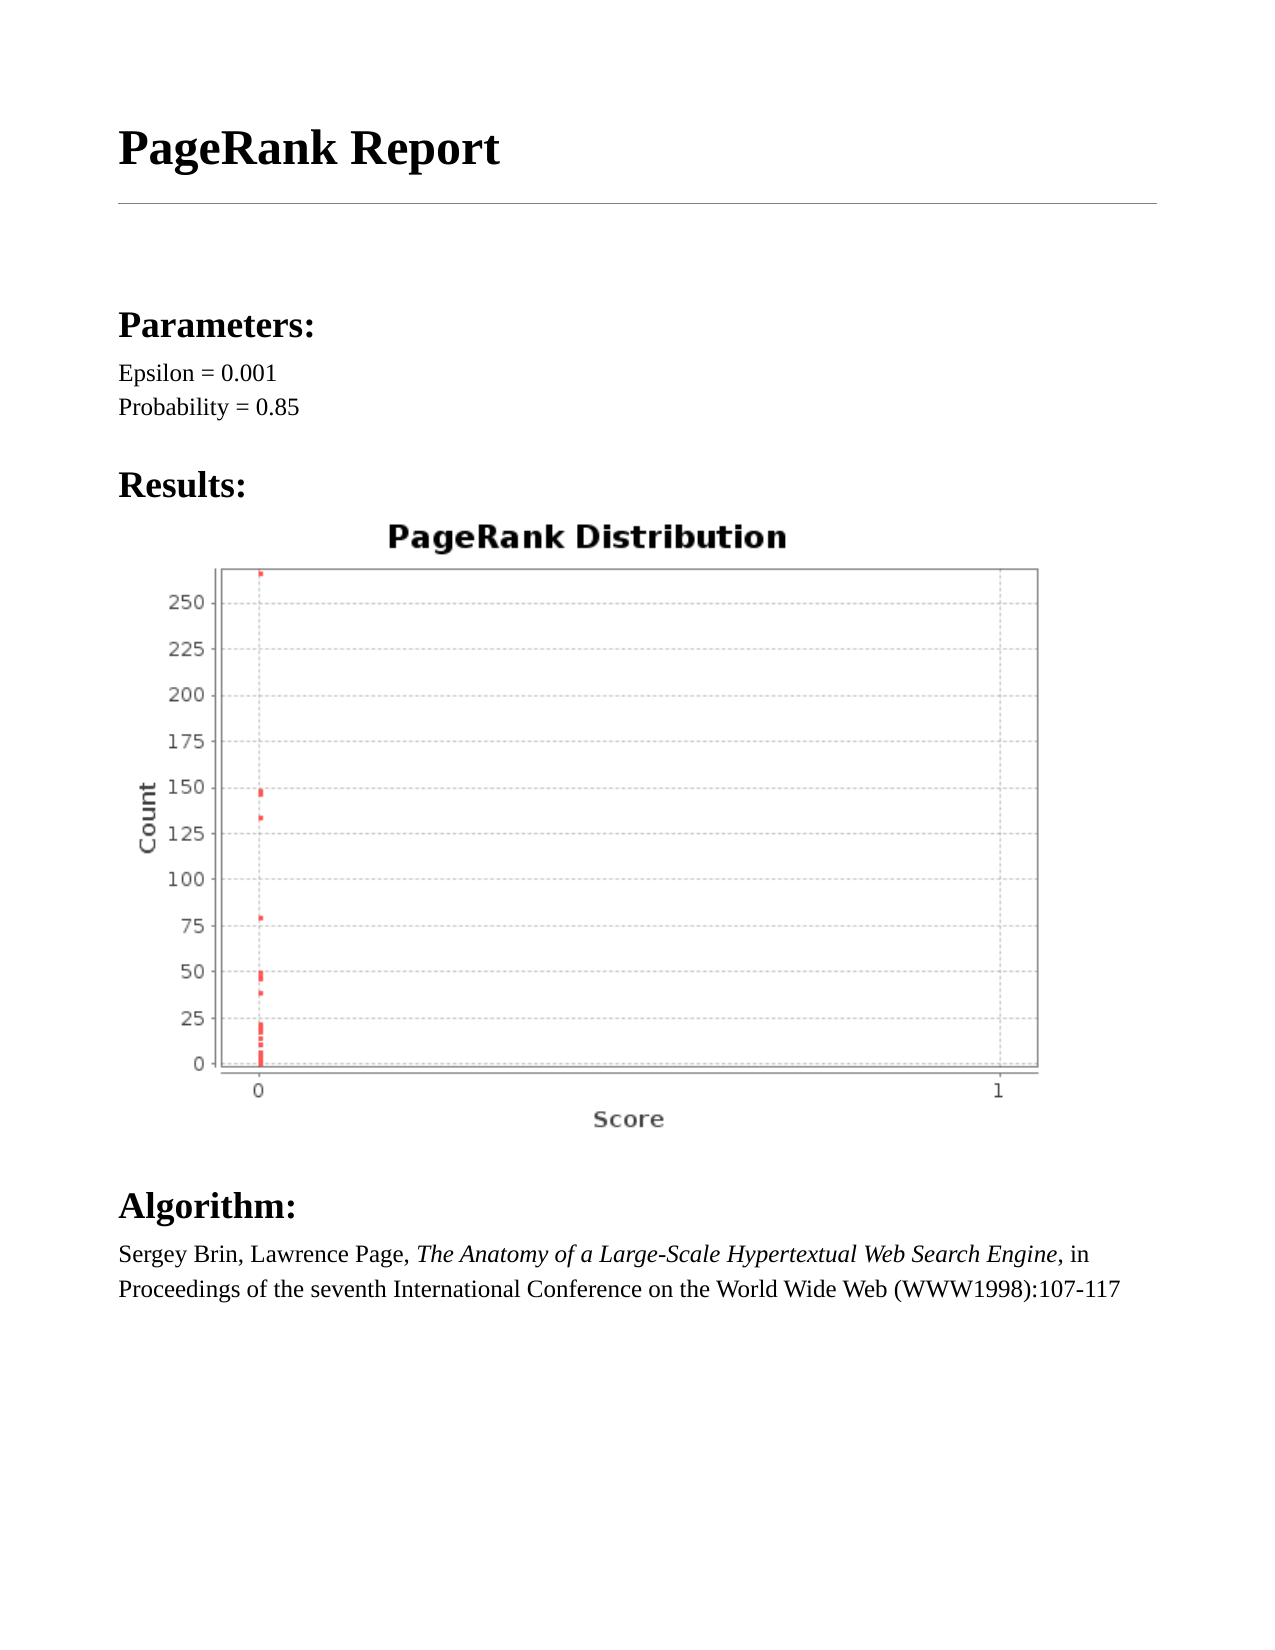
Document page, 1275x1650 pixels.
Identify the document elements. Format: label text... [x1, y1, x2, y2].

subtitle Algorithm: [118, 1184, 1157, 1227]
subtitle Parameters: [118, 302, 1157, 345]
subtitle Results: [118, 462, 1157, 505]
text Epsilon = 0.001 Probability = 0.85 [118, 358, 1157, 421]
picture [118, 517, 1056, 1143]
text Sergey Brin, Lawrence Page, The Anatomy of a Large-Scale Hypertextual Web Search Engine, in Proceedings of the seventh International Conference on the World Wide Web (WWW1998):107-117 [118, 1239, 1157, 1372]
subtitle PageRank Report [118, 118, 1157, 176]
